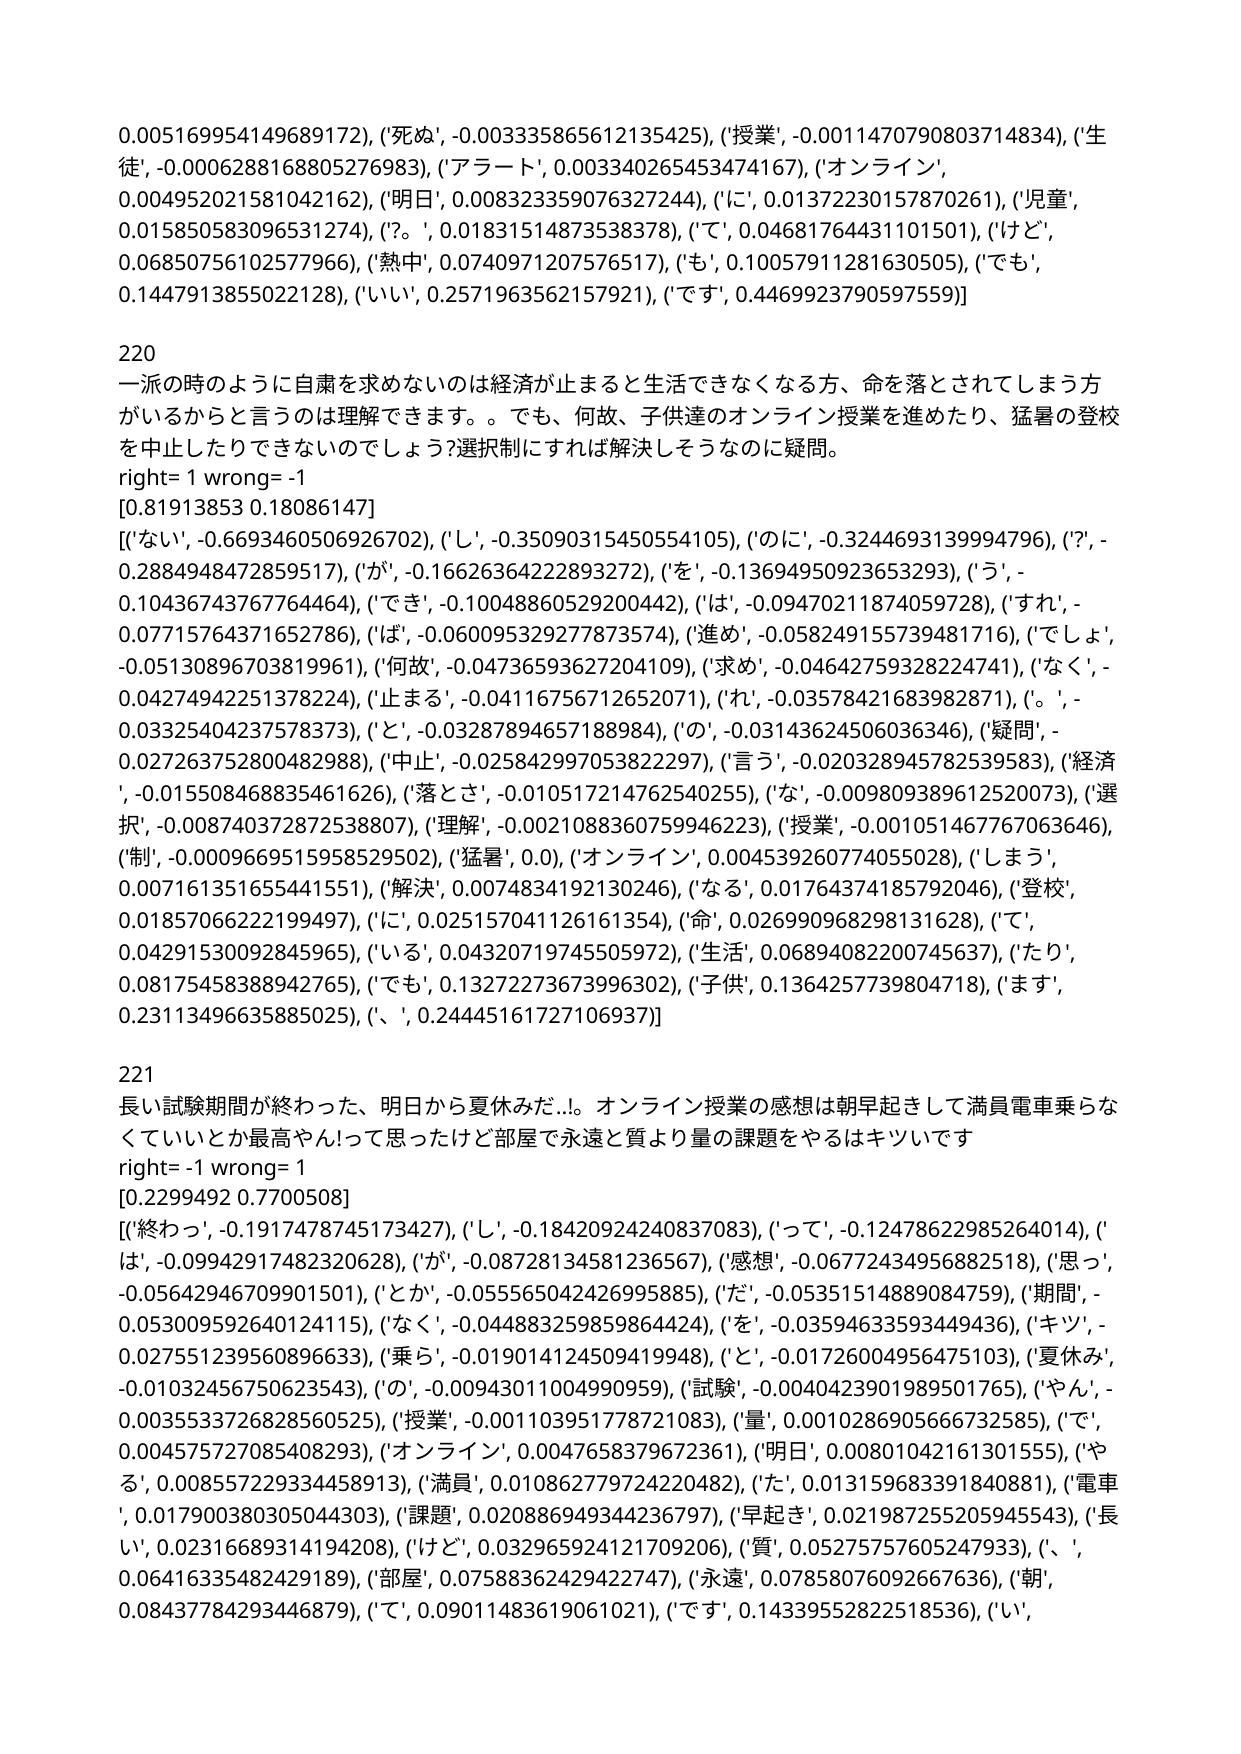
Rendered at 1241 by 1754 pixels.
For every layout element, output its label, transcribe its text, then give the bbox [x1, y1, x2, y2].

text 221 [118, 1059, 1122, 1089]
text 220 [118, 337, 1122, 367]
text [0.2299492 0.7700508] [118, 1182, 1122, 1212]
text -0.005169954149689172), ('死ぬ', -0.003335865612135425), ('授業', -0.0011470790803714834), ('生徒', -0.0006288168805276983), ('アラート', 0.003340265453474167), ('オンライン', 0.004952021581042162), ('明日', 0.008323359076327244), ('に', 0.01372230157870261), ('児童', 0.015850583096531274), ('?。', 0.01831514873538378), ('て', 0.04681764431101501), ('けど', 0.06850756102577966), ('熱中', 0.0740971207576517), ('も', 0.10057911281630505), ('でも', 0.1447913855022128), ('いい', 0.2571963562157921), ('です', 0.4469923790597559)] [118, 118, 1122, 309]
text [('ない', -0.6693460506926702), ('し', -0.35090315450554105), ('のに', -0.3244693139994796), ('?', -0.2884948472859517), ('が', -0.16626364222893272), ('を', -0.13694950923653293), ('う', -0.10436743767764464), ('でき', -0.10048860529200442), ('は', -0.09470211874059728), ('すれ', -0.07715764371652786), ('ば', -0.060095329277873574), ('進め', -0.058249155739481716), ('でしょ', -0.05130896703819961), ('何故', -0.04736593627204109), ('求め', -0.04642759328224741), ('なく', -0.04274942251378224), ('止まる', -0.04116756712652071), ('れ', -0.03578421683982871), ('。', -0.03325404237578373), ('と', -0.03287894657188984), ('の', -0.03143624506036346), ('疑問', -0.027263752800482988), ('中止', -0.025842997053822297), ('言う', -0.020328945782539583), ('経済', -0.015508468835461626), ('落とさ', -0.010517214762540255), ('な', -0.009809389612520073), ('選択', -0.008740372872538807), ('理解', -0.0021088360759946223), ('授業', -0.001051467767063646), ('制', -0.0009669515958529502), ('猛暑', 0.0), ('オンライン', 0.004539260774055028), ('しまう', 0.007161351655441551), ('解決', 0.0074834192130246), ('なる', 0.01764374185792046), ('登校', 0.01857066222199497), ('に', 0.025157041126161354), ('命', 0.026990968298131628), ('て', 0.04291530092845965), ('いる', 0.04320719745505972), ('生活', 0.06894082200745637), ('たり', 0.08175458388942765), ('でも', 0.13272273673996302), ('子供', 0.1364257739804718), ('ます', 0.23113496635885025), ('、', 0.24445161727106937)] [118, 522, 1122, 1030]
text [('終わっ', -0.1917478745173427), ('し', -0.18420924240837083), ('って', -0.12478622985264014), ('は', -0.09942917482320628), ('が', -0.08728134581236567), ('感想', -0.06772434956882518), ('思っ', -0.05642946709901501), ('とか', -0.055565042426995885), ('だ', -0.05351514889084759), ('期間', -0.053009592640124115), ('なく', -0.044883259859864424), ('を', -0.03594633593449436), ('キツ', -0.027551239560896633), ('乗ら', -0.019014124509419948), ('と', -0.01726004956475103), ('夏休み', -0.01032456750623543), ('の', -0.00943011004990959), ('試験', -0.0040423901989501765), ('やん', -0.0035533726828560525), ('授業', -0.001103951778721083), ('量', 0.0010286905666732585), ('で', 0.004575727085408293), ('オンライン', 0.0047658379672361), ('明日', 0.00801042161301555), ('やる', 0.008557229334458913), ('満員', 0.010862779724220482), ('た', 0.013159683391840881), ('電車', 0.017900380305044303), ('課題', 0.020886949344236797), ('早起き', 0.021987255205945543), ('長い', 0.02316689314194208), ('けど', 0.032965924121709206), ('質', 0.05275757605247933), ('、', 0.06416335482429189), ('部屋', 0.07588362429422747), ('永遠', 0.07858076092667636), ('朝', 0.08437784293446879), ('て', 0.09011483619061021), ('です', 0.14339552822518536), ('い', [118, 1212, 1122, 1625]
text right= -1 wrong= 1 [118, 1152, 1122, 1182]
text right= 1 wrong= -1 [118, 462, 1122, 492]
text [0.81913853 0.18086147] [118, 492, 1122, 522]
text 長い試験期間が終わった、明日から夏休みだ..!。オンライン授業の感想は朝早起きして満員電車乗らなくていいとか最高やん!って思ったけど部屋で永遠と質より量の課題をやるはキツいです [118, 1089, 1122, 1152]
text 一派の時のように自粛を求めないのは経済が止まると生活できなくなる方、命を落とされてしまう方がいるからと言うのは理解できます。。でも、何故、子供達のオンライン授業を進めたり、猛暑の登校を中止したりできないのでしょう?選択制にすれば解決しそうなのに疑問。 [118, 367, 1122, 462]
